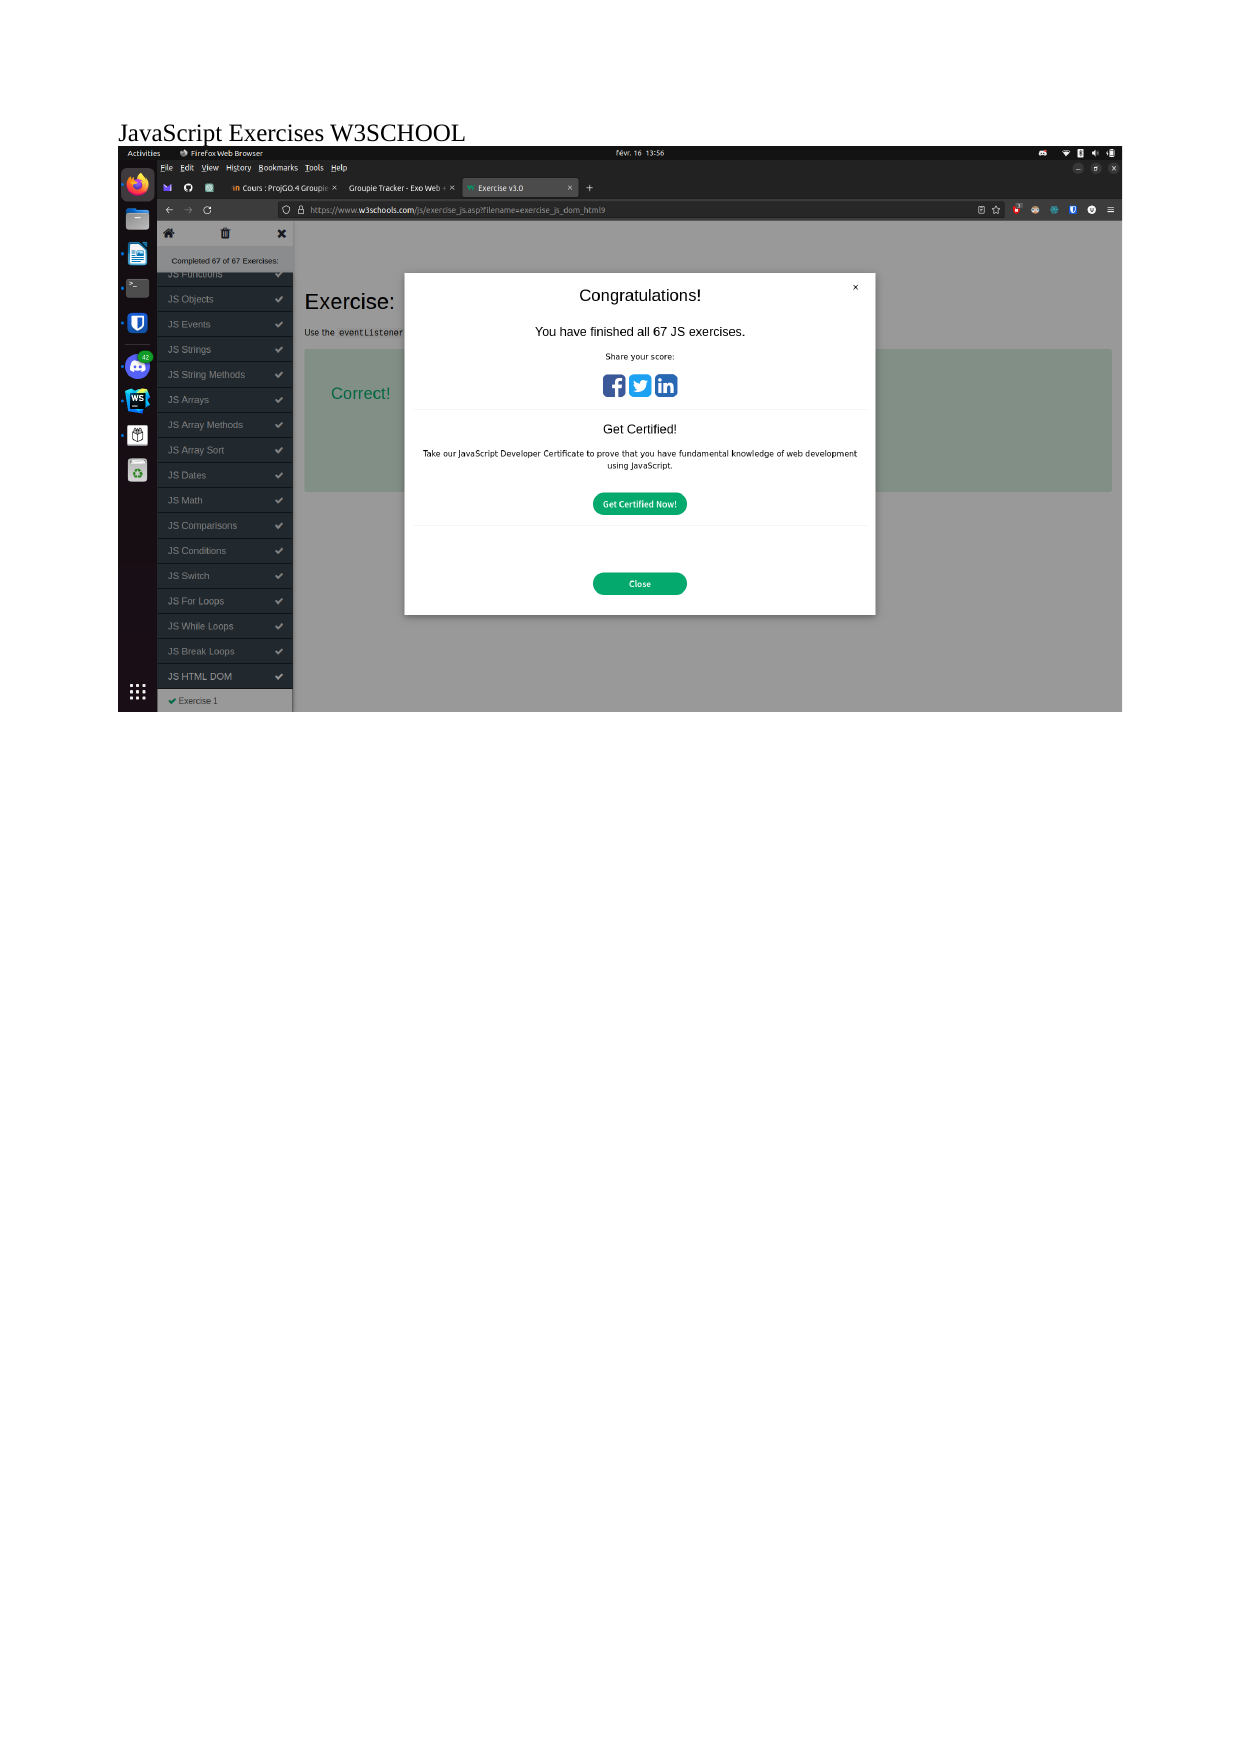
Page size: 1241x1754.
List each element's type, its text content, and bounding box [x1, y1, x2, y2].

picture [118, 146, 1123, 712]
text JavaScript Exercises W3SCHOOL [118, 118, 1122, 146]
